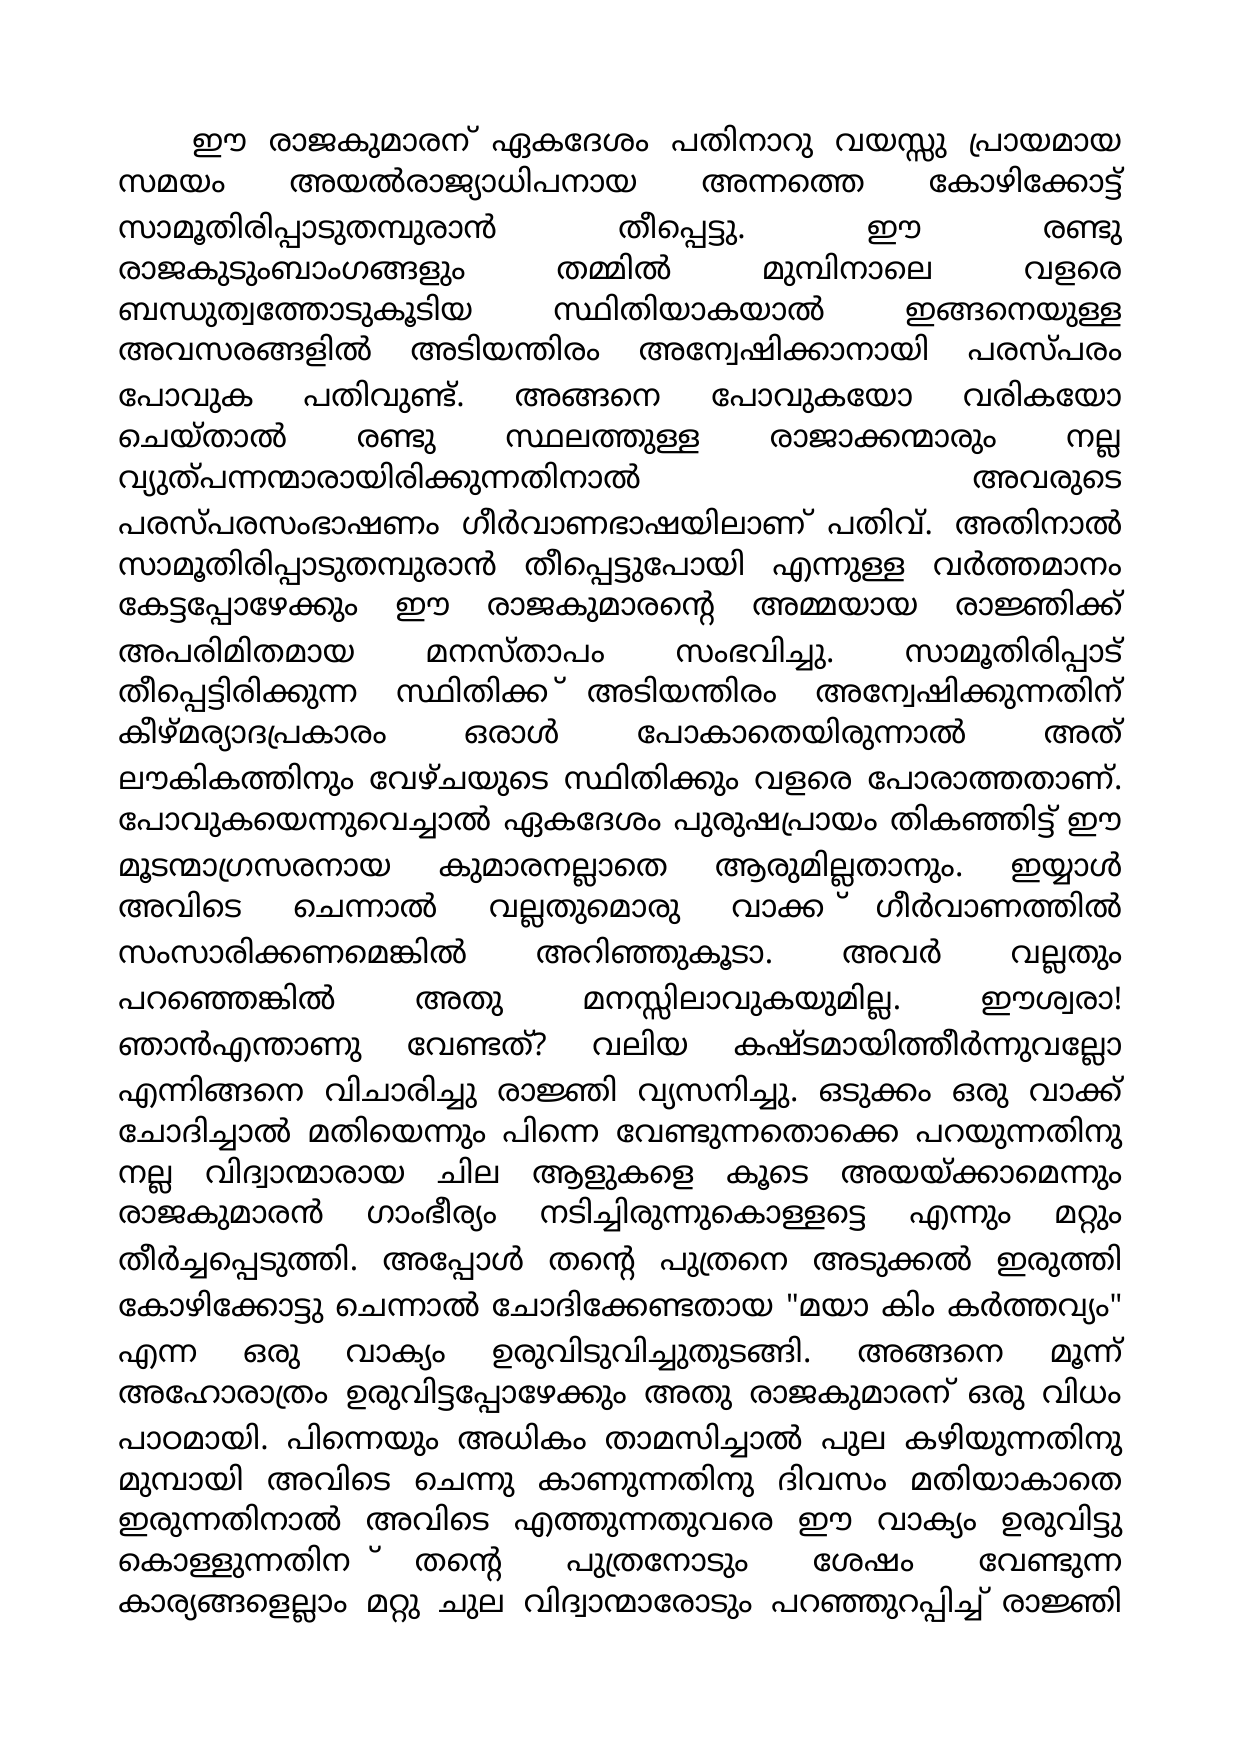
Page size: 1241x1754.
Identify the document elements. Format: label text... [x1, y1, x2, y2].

text ഈ രാജകുമാരന് ഏകദേശം പതിനാറു വയസ്സു പ്രായമായ സമയം അയൽരാജ്യാധിപനായ അന്നത്തെ കോഴിക്കോട്ട് സാമൂതിരിപ്പാടുതമ്പുരാൻ തീപ്പെട്ടു. ഈ രണ്ടു രാജകുടുംബാംഗങ്ങളും തമ്മിൽ മുമ്പിനാലെ വളരെ ബന്ധുത്വത്തോടുകൂടിയ സ്ഥിതിയാകയാൽ ഇങ്ങനെയുള്ള അവസരങ്ങളിൽ അടിയന്തിരം അന്വേ‌ഷിക്കാനായി പരസ്പരം പോവുക പതിവുണ്ട്. അങ്ങനെ പോവുകയോ വരികയോ ചെയ്താൽ രണ്ടു സ്ഥലത്തുള്ള രാജാക്കന്മാരും നല്ല വ്യുത്പന്നന്മാരായിരിക്കുന്നതിനാൽ അവരുടെ പരസ്പരസംഭാ‌ഷണം ഗീർവാണഭാ‌ഷയിലാണ് പതിവ്. അതിനാൽ സാമൂതിരിപ്പാടുതമ്പുരാൻ തീപ്പെട്ടുപോയി എന്നുള്ള വർത്തമാനം കേട്ടപ്പോഴേക്കും ഈ രാജകുമാരന്റെ അമ്മയായ രാജ്ഞിക്ക് അപരിമിതമായ മനസ്താപം സംഭവിച്ചു. സാമൂതിരിപ്പാട് തീപ്പെട്ടിരിക്കുന്ന സ്ഥിതിക്ക് അടിയന്തിരം അന്വേ‌ഷിക്കുന്നതിന് കീഴ്മര്യാദപ്രകാരം ഒരാൾ പോകാതെയിരുന്നാൽ അത് ലൗകികത്തിനും വേഴ്ചയുടെ സ്ഥിതിക്കും വളരെ പോരാത്തതാണ്. പോവുകയെന്നുവെച്ചാൽ ഏകദേശം പുരു‌ഷപ്രായം തികഞ്ഞിട്ട് ഈ മൂടന്മാഗ്രസരനായ കുമാരനല്ലാതെ ആരുമില്ലതാനും. ഇയ്യാൾ അവിടെ ചെന്നാൽ വല്ലതുമൊരു വാക്ക് ഗീർവാണത്തിൽ സംസാരിക്കണമെങ്കിൽ അറിഞ്ഞുകൂടാ. അവർ വല്ലതും പറഞ്ഞെങ്കിൽ അതു മനസ്സിലാവുകയുമില്ല. ഈശ്വരാ! ഞാൻഎന്താണു വേണ്ടത്? വലിയ കഷ്ടമായിത്തീർന്നുവല്ലോ എന്നിങ്ങനെ വിചാരിച്ചു രാജ്ഞി വ്യസനിച്ചു. ഒടുക്കം ഒരു വാക്ക് ചോദിച്ചാൽ മതിയെന്നും പിന്നെ വേണ്ടുന്നതൊക്കെ പറയുന്നതിനു നല്ല വിദ്വാന്മാരായ ചില ആളുകളെ കൂടെ അയയ്ക്കാമെന്നും രാജകുമാരൻ ഗാംഭീര്യം നടിച്ചിരുന്നുകൊള്ളട്ടെ എന്നും മറ്റും തീർച്ചപ്പെടുത്തി. അപ്പോൾ തന്റെ പുത്രനെ അടുക്കൽ ഇരുത്തി കോഴിക്കോട്ടു ചെന്നാൽ ചോദിക്കേണ്ടതായ "മയാ കിം കർത്തവ്യം" എന്ന ഒരു വാക്യം ഉരുവിടുവിച്ചുതുടങ്ങി. അങ്ങനെ മൂന്ന് അഹോരാത്രം ഉരുവിട്ടപ്പോഴേക്കും അതു രാജകുമാരന് ഒരു വിധം പാഠമായി. പിന്നെയും അധികം താമസിച്ചാൽ പുല കഴിയുന്നതിനു മുമ്പായി അവിടെ ചെന്നു കാണുന്നതിനു ദിവസം മതിയാകാതെ ഇരുന്നതിനാൽ അവിടെ എത്തുന്നതുവരെ ഈ വാക്യം ഉരുവിട്ടു കൊള്ളുന്നതിന് തന്റെ പുത്രനോടും ശേ‌ഷം വേണ്ടുന്ന കാര്യങ്ങളെല്ലാം മറ്റു ചുല വിദ്വാന്മാരോടും പറഞ്ഞുറപ്പിച്ച് രാജ്ഞി [118, 118, 1122, 1625]
